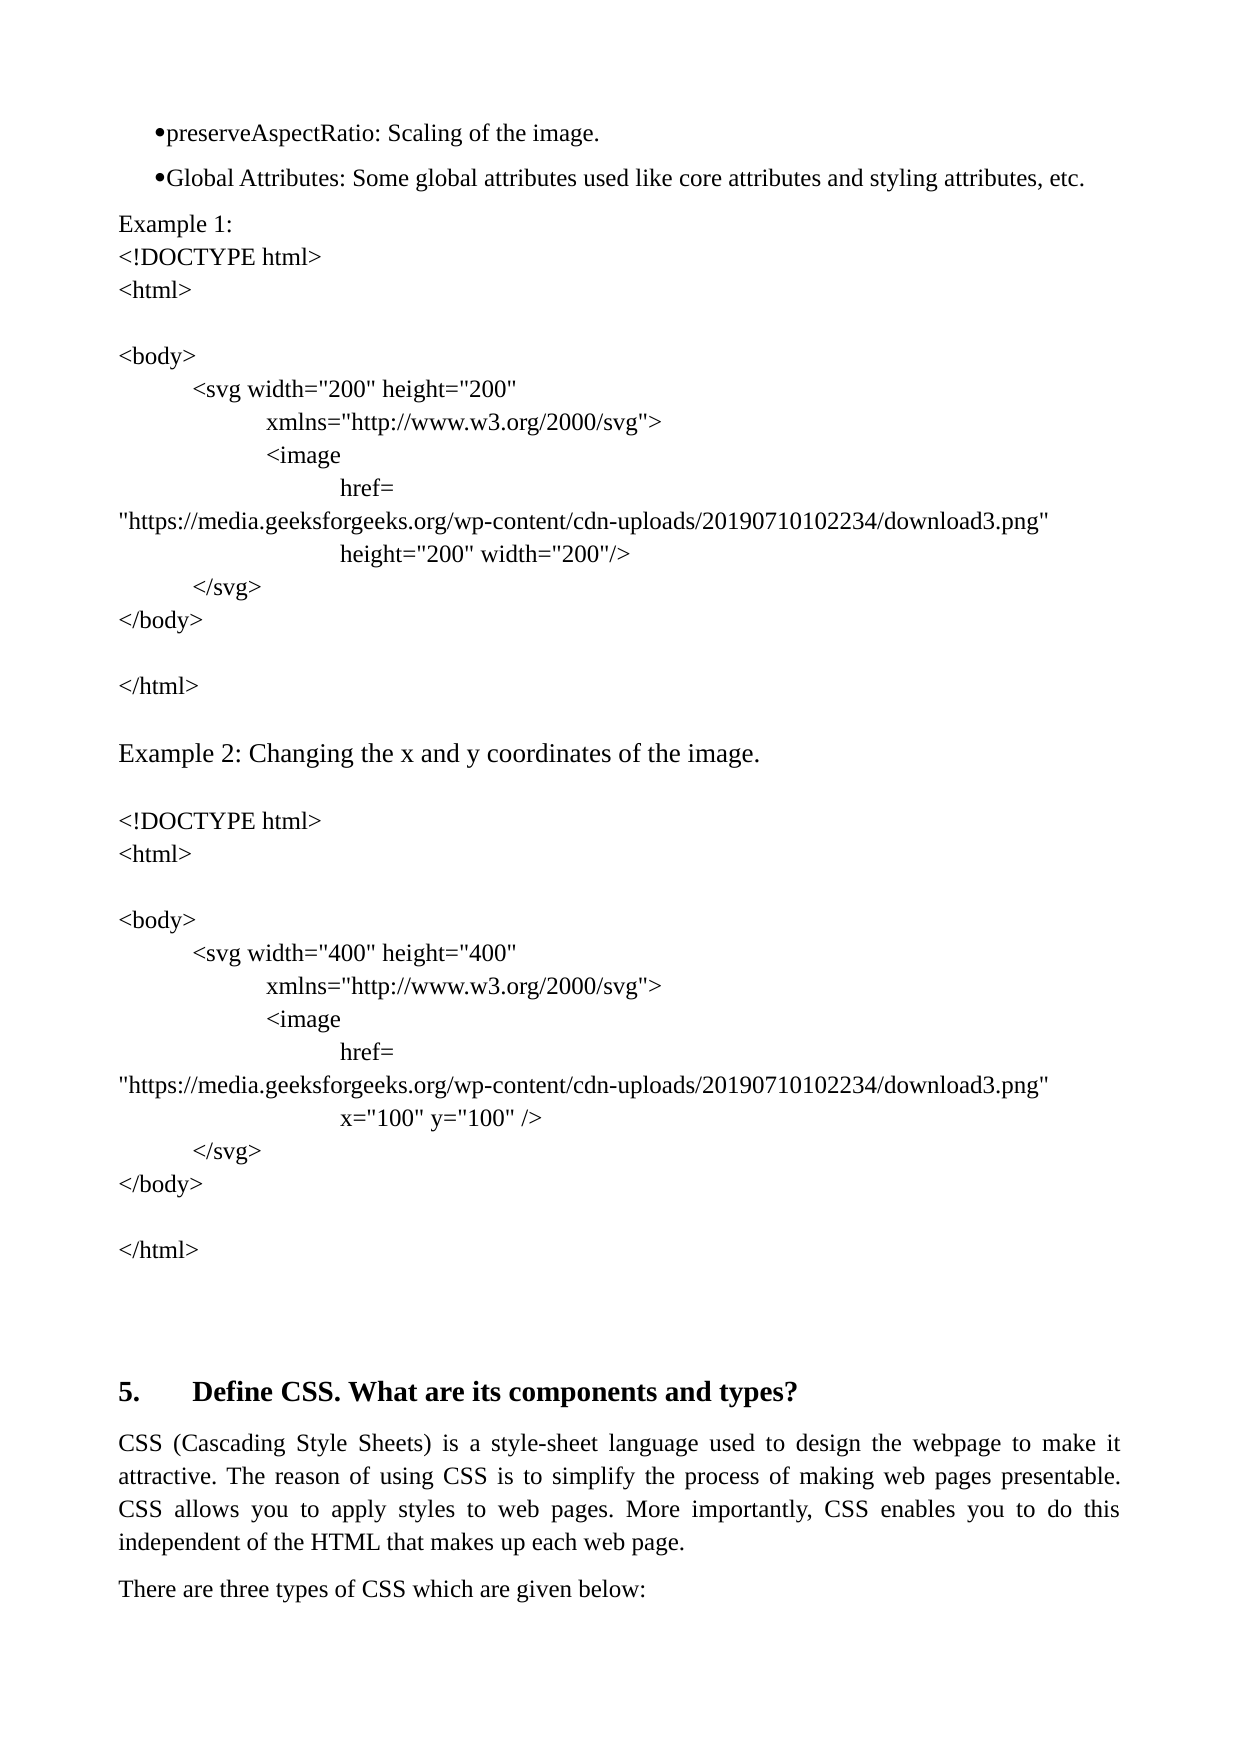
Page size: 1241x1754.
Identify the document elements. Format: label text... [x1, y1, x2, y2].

text </body> [118, 1169, 1122, 1198]
text <svg width="400" height="400" [118, 938, 1122, 967]
list Global Attributes: Some global attributes used like core attributes and styling attributes, etc. [156, 163, 1122, 192]
text <html> [118, 275, 1122, 304]
text xmlns="http://www.w3.org/2000/svg"> [118, 407, 1122, 436]
list preserveAspectRatio: Scaling of the image. [156, 118, 1122, 147]
text <svg width="200" height="200" [118, 374, 1122, 403]
text </html> [118, 1235, 1122, 1264]
text </svg> [118, 572, 1122, 601]
text href= [118, 473, 1122, 502]
text <html> [118, 839, 1122, 868]
text <body> [118, 905, 1122, 934]
text </html> [118, 671, 1122, 700]
text "https://media.geeksforgeeks.org/wp-content/cdn-uploads/20190710102234/download3.png" [118, 1070, 1122, 1099]
text height="200" width="200"/> [118, 539, 1122, 568]
text <!DOCTYPE html> [118, 806, 1122, 835]
text "https://media.geeksforgeeks.org/wp-content/cdn-uploads/20190710102234/download3.png" [118, 506, 1122, 535]
text Example 1: [118, 209, 1122, 238]
text CSS (Cascading Style Sheets) is a style-sheet language used to design the webpage to make it attractive. The reason of using CSS is to simplify the process of making web pages presentable. CSS allows you to apply styles to web pages. More importantly, CSS enables you to do this independent of the HTML that makes up each web page. [118, 1428, 1122, 1556]
text <!DOCTYPE html> [118, 242, 1122, 271]
text Example 2: Changing the x and y coordinates of the image. [118, 737, 1122, 768]
text </svg> [118, 1136, 1122, 1165]
text <image [118, 1004, 1122, 1033]
text </body> [118, 605, 1122, 634]
text href= [118, 1037, 1122, 1066]
text <body> [118, 341, 1122, 370]
text <image [118, 440, 1122, 469]
text There are three types of CSS which are given below: [118, 1574, 1122, 1603]
text x="100" y="100" /> [118, 1103, 1122, 1132]
text 5. Define CSS. What are its components and types? [118, 1374, 1122, 1408]
text xmlns="http://www.w3.org/2000/svg"> [118, 971, 1122, 1000]
